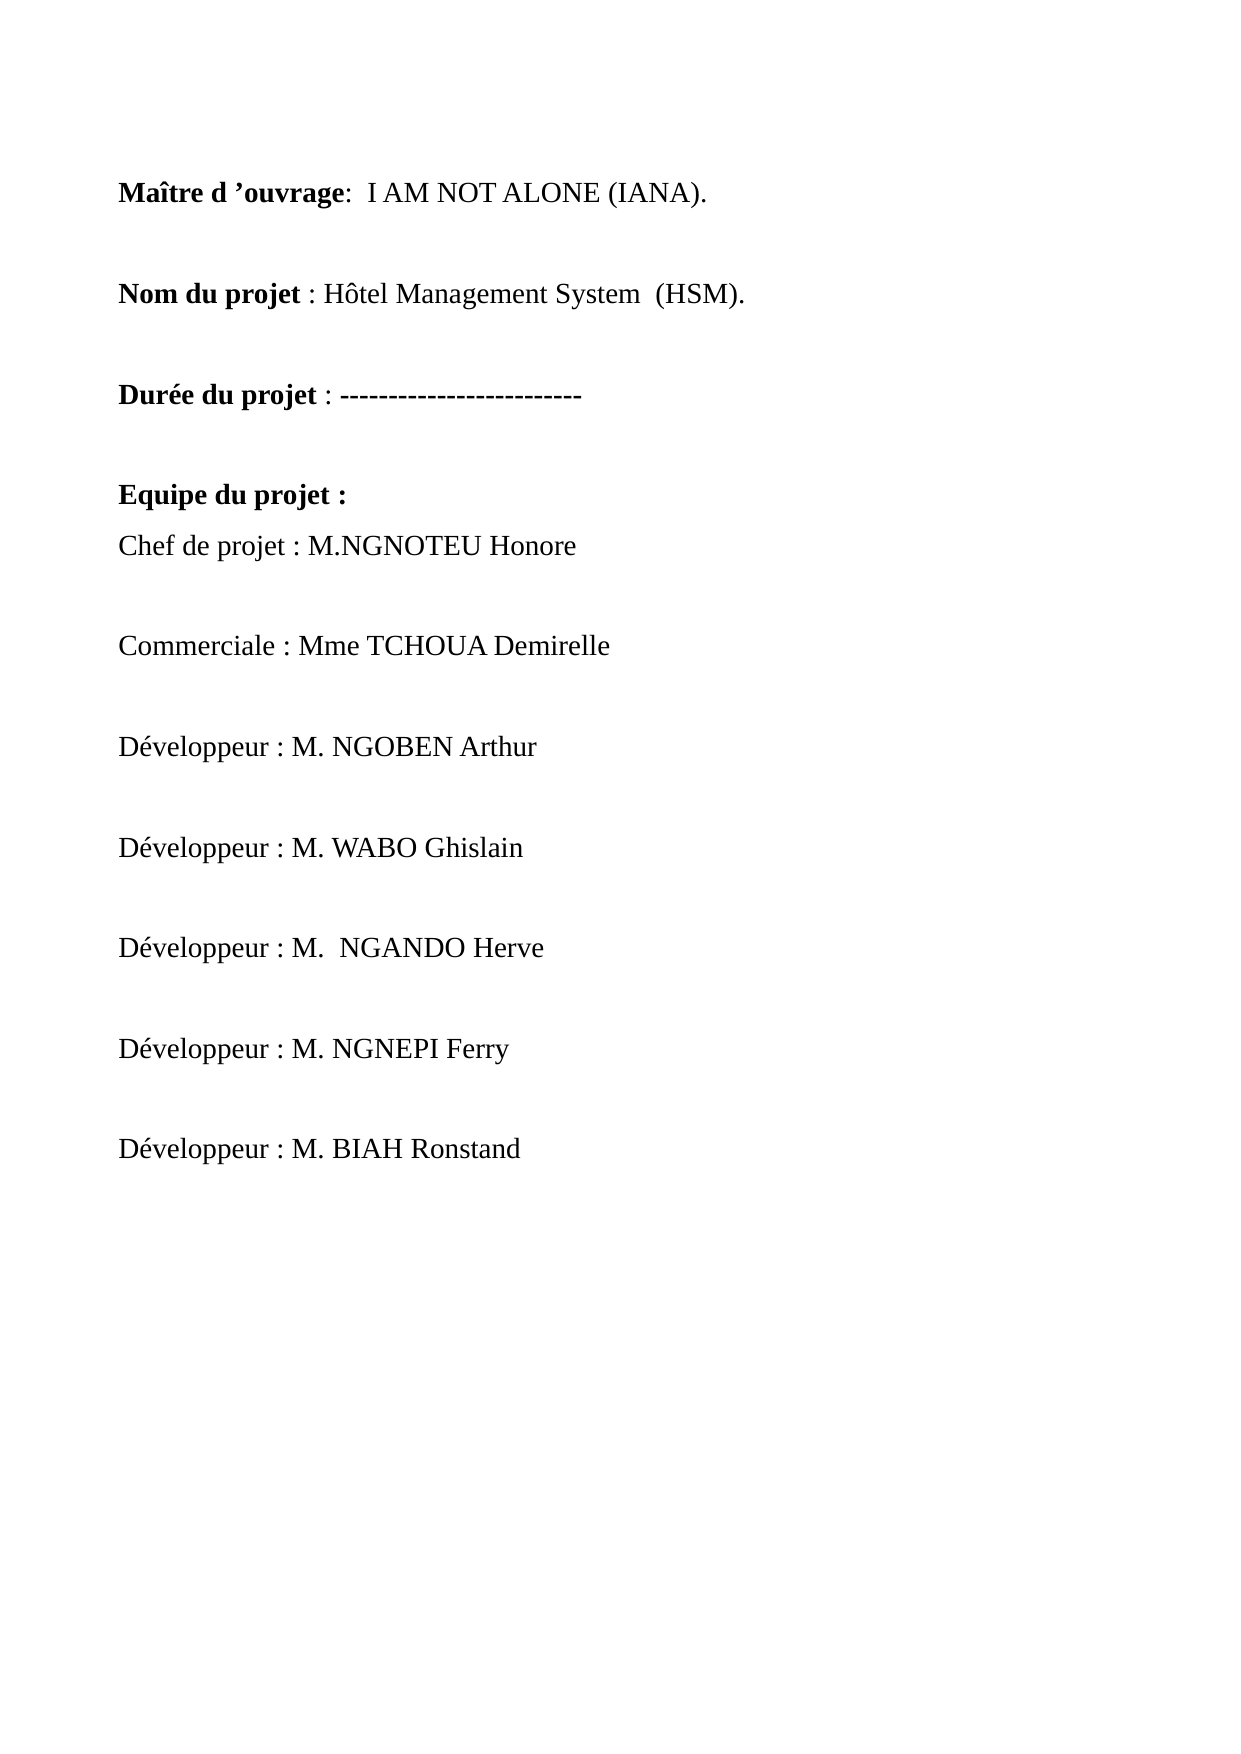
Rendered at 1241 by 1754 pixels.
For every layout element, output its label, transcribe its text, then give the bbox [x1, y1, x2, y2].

text Développeur : M. NGANDO Herve [118, 930, 1122, 964]
text Commerciale : Mme TCHOUA Demirelle [118, 628, 1122, 662]
text Nom du projet : Hôtel Management System (HSM). [118, 276, 1122, 310]
text Chef de projet : M.NGNOTEU Honore [118, 528, 1122, 561]
text Maître d ’ouvrage: I AM NOT ALONE (IANA). [118, 176, 1122, 209]
text Développeur : M. BIAH Ronstand [118, 1132, 1122, 1165]
text Durée du projet : ------------------------- [118, 377, 1122, 410]
text Développeur : M. NGOBEN Arthur [118, 729, 1122, 763]
text Développeur : M. NGNEPI Ferry [118, 1031, 1122, 1064]
text Equipe du projet : [118, 477, 1122, 511]
text Développeur : M. WABO Ghislain [118, 830, 1122, 863]
